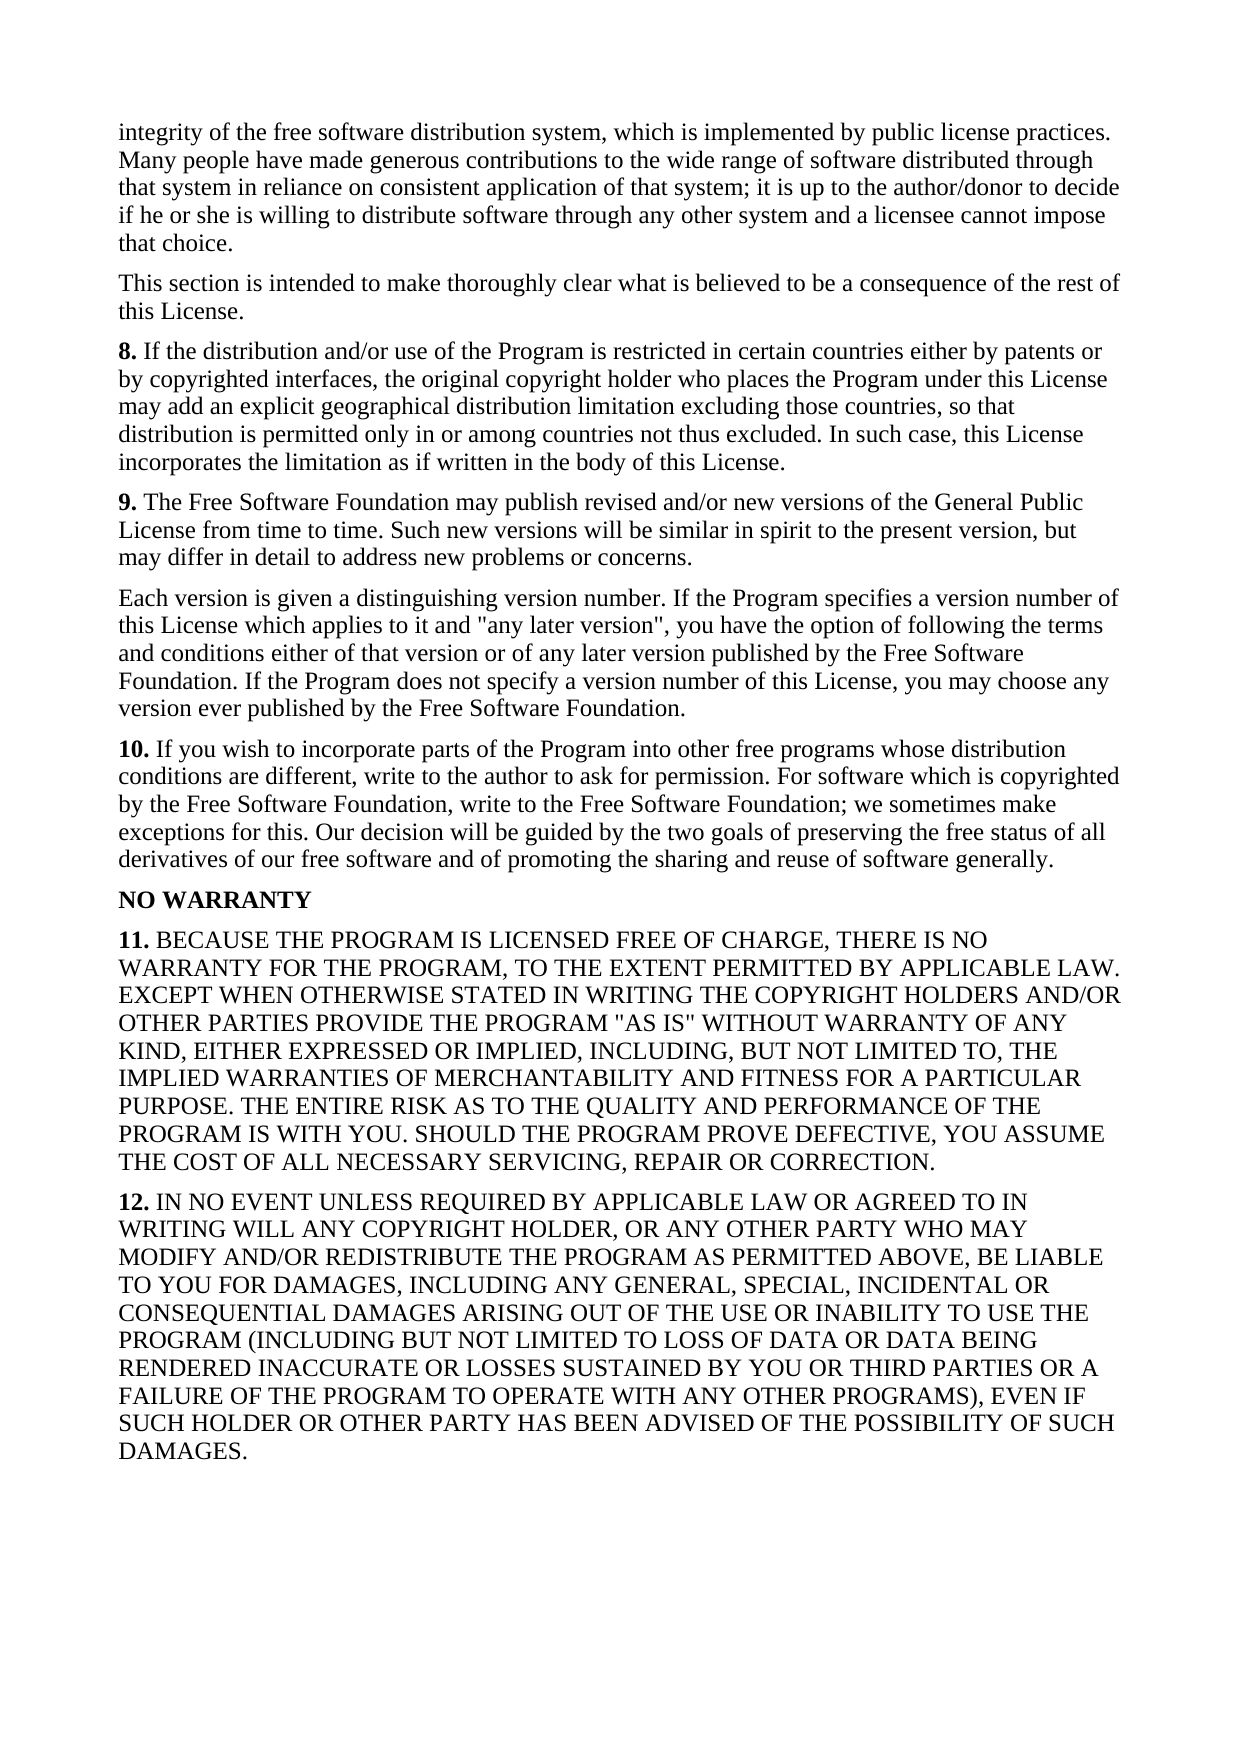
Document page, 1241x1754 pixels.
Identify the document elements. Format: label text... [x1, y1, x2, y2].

text 10. If you wish to incorporate parts of the Program into other free programs whose distribution conditions are different, write to the author to ask for permission. For software which is copyrighted by the Free Software Foundation, write to the Free Software Foundation; we sometimes make exceptions for this. Our decision will be guided by the two goals of preserving the free status of all derivatives of our free software and of promoting the sharing and reuse of software generally. [118, 735, 1122, 873]
text This section is intended to make thoroughly clear what is believed to be a consequence of the rest of this License. [118, 269, 1122, 324]
text integrity of the free software distribution system, which is implemented by public license practices. Many people have made generous contributions to the wide range of software distributed through that system in reliance on consistent application of that system; it is up to the author/donor to decide if he or she is willing to distribute software through any other system and a licensee cannot impose that choice. [118, 118, 1122, 257]
text 9. The Free Software Foundation may publish revised and/or new versions of the General Public License from time to time. Such new versions will be similar in spirit to the present version, but may differ in detail to address new problems or concerns. [118, 488, 1122, 571]
text 8. If the distribution and/or use of the Program is restricted in certain countries either by patents or by copyrighted interfaces, the original copyright holder who places the Program under this License may add an explicit geographical distribution limitation excluding those countries, so that distribution is permitted only in or among countries not thus excluded. In such case, this License incorporates the limitation as if written in the body of this License. [118, 337, 1122, 476]
text NO WARRANTY [118, 886, 1122, 913]
text 12. IN NO EVENT UNLESS REQUIRED BY APPLICABLE LAW OR AGREED TO IN WRITING WILL ANY COPYRIGHT HOLDER, OR ANY OTHER PARTY WHO MAY MODIFY AND/OR REDISTRIBUTE THE PROGRAM AS PERMITTED ABOVE, BE LIABLE TO YOU FOR DAMAGES, INCLUDING ANY GENERAL, SPECIAL, INCIDENTAL OR CONSEQUENTIAL DAMAGES ARISING OUT OF THE USE OR INABILITY TO USE THE PROGRAM (INCLUDING BUT NOT LIMITED TO LOSS OF DATA OR DATA BEING RENDERED INACCURATE OR LOSSES SUSTAINED BY YOU OR THIRD PARTIES OR A FAILURE OF THE PROGRAM TO OPERATE WITH ANY OTHER PROGRAMS), EVEN IF SUCH HOLDER OR OTHER PARTY HAS BEEN ADVISED OF THE POSSIBILITY OF SUCH DAMAGES. [118, 1188, 1122, 1465]
text 11. BECAUSE THE PROGRAM IS LICENSED FREE OF CHARGE, THERE IS NO WARRANTY FOR THE PROGRAM, TO THE EXTENT PERMITTED BY APPLICABLE LAW. EXCEPT WHEN OTHERWISE STATED IN WRITING THE COPYRIGHT HOLDERS AND/OR OTHER PARTIES PROVIDE THE PROGRAM "AS IS" WITHOUT WARRANTY OF ANY KIND, EITHER EXPRESSED OR IMPLIED, INCLUDING, BUT NOT LIMITED TO, THE IMPLIED WARRANTIES OF MERCHANTABILITY AND FITNESS FOR A PARTICULAR PURPOSE. THE ENTIRE RISK AS TO THE QUALITY AND PERFORMANCE OF THE PROGRAM IS WITH YOU. SHOULD THE PROGRAM PROVE DEFECTIVE, YOU ASSUME THE COST OF ALL NECESSARY SERVICING, REPAIR OR CORRECTION. [118, 926, 1122, 1175]
text Each version is given a distinguishing version number. If the Program specifies a version number of this License which applies to it and "any later version", you have the option of following the terms and conditions either of that version or of any later version published by the Free Software Foundation. If the Program does not specify a version number of this License, you may choose any version ever published by the Free Software Foundation. [118, 584, 1122, 722]
